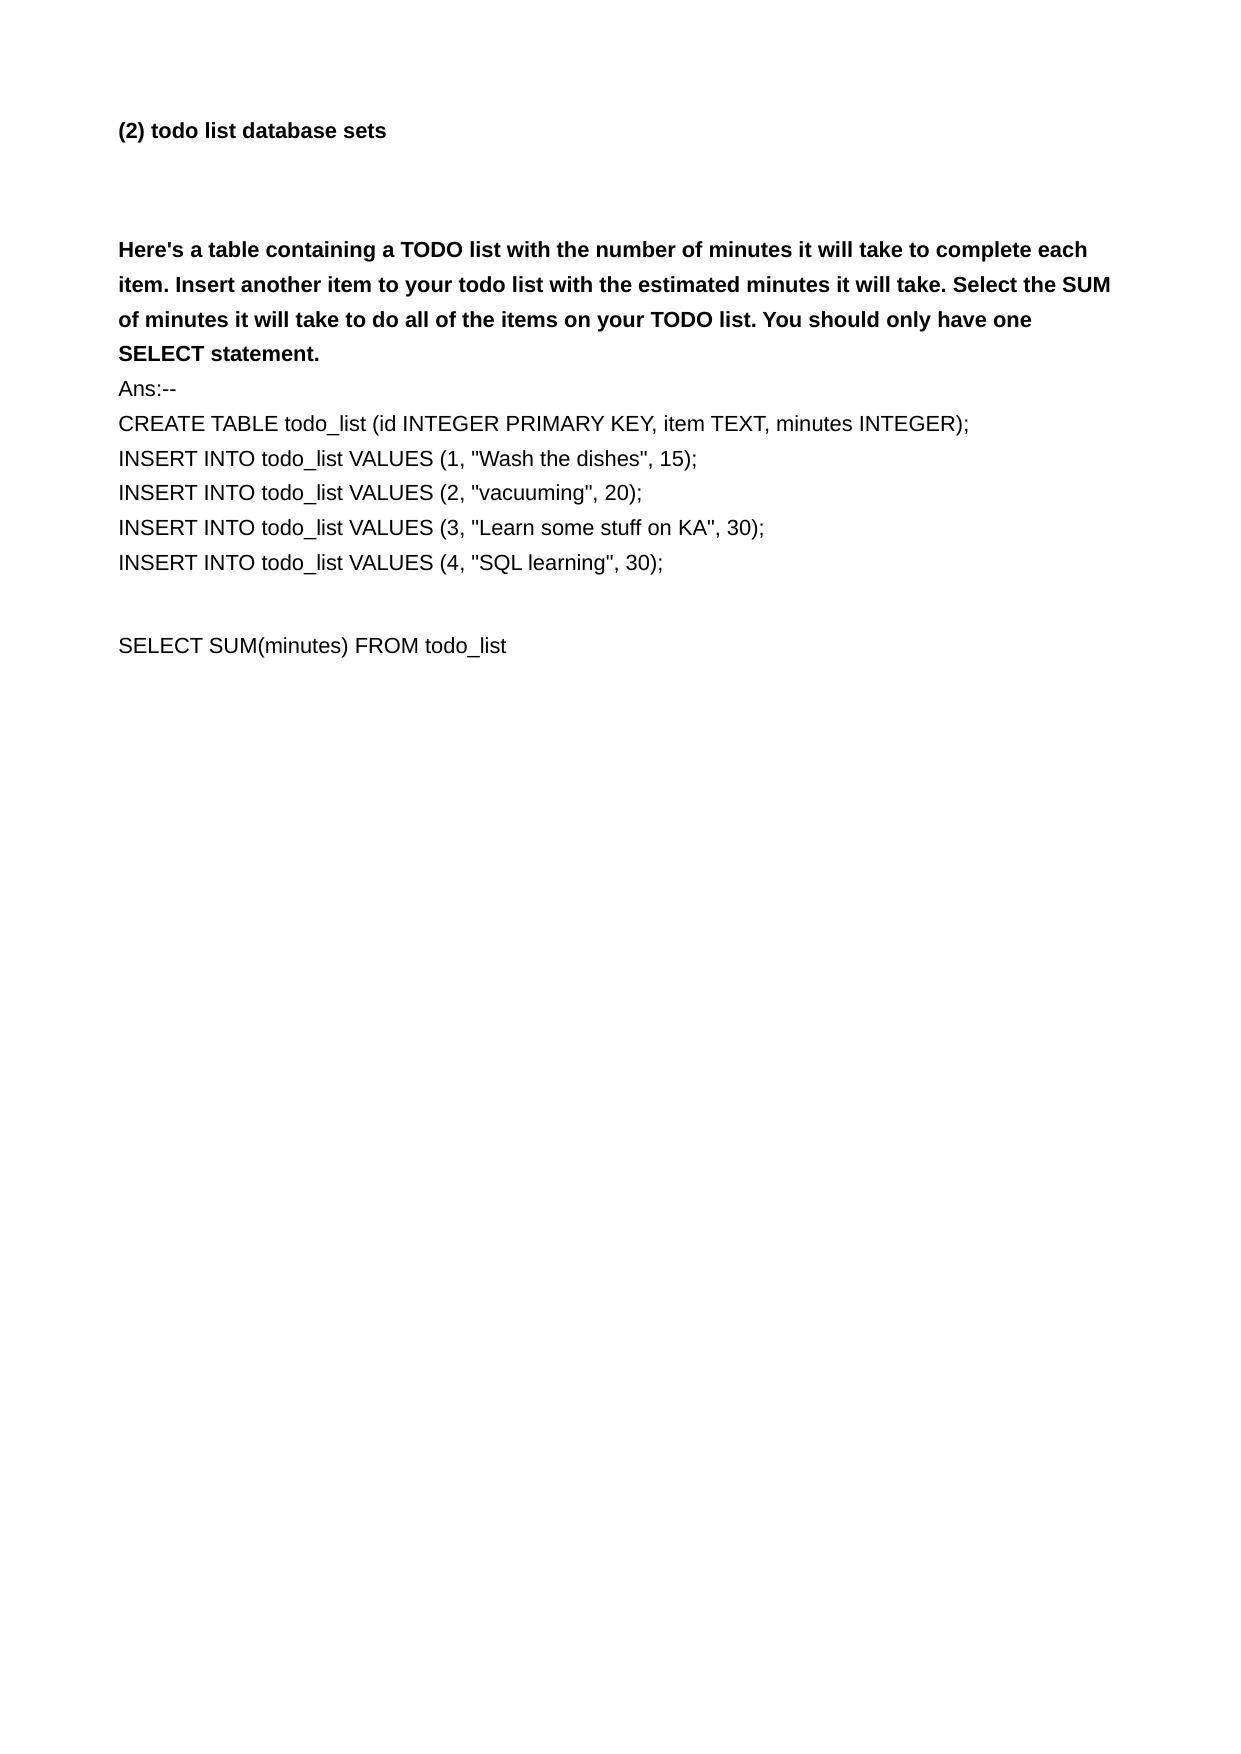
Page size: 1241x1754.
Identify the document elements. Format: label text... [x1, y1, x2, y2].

text Here's a table containing a TODO list with the number of minutes it will take to complete each item. Insert another item to your todo list with the estimated minutes it will take. Select the SUM of minutes it will take to do all of the items on your TODO list. You should only have one SELECT statement. [118, 237, 1122, 367]
text CREATE TABLE todo_list (id INTEGER PRIMARY KEY, item TEXT, minutes INTEGER); [118, 411, 1122, 436]
text INSERT INTO todo_list VALUES (2, "vacuuming", 20); [118, 480, 1122, 505]
text INSERT INTO todo_list VALUES (1, "Wash the dishes", 15); [118, 445, 1122, 471]
text Ans:-- [118, 376, 1122, 401]
text INSERT INTO todo_list VALUES (4, "SQL learning", 30); [118, 549, 1122, 575]
text INSERT INTO todo_list VALUES (3, "Learn some stuff on KA", 30); [118, 515, 1122, 540]
text SELECT SUM(minutes) FROM todo_list [118, 633, 1122, 658]
text (2) todo list database sets [118, 118, 1122, 143]
